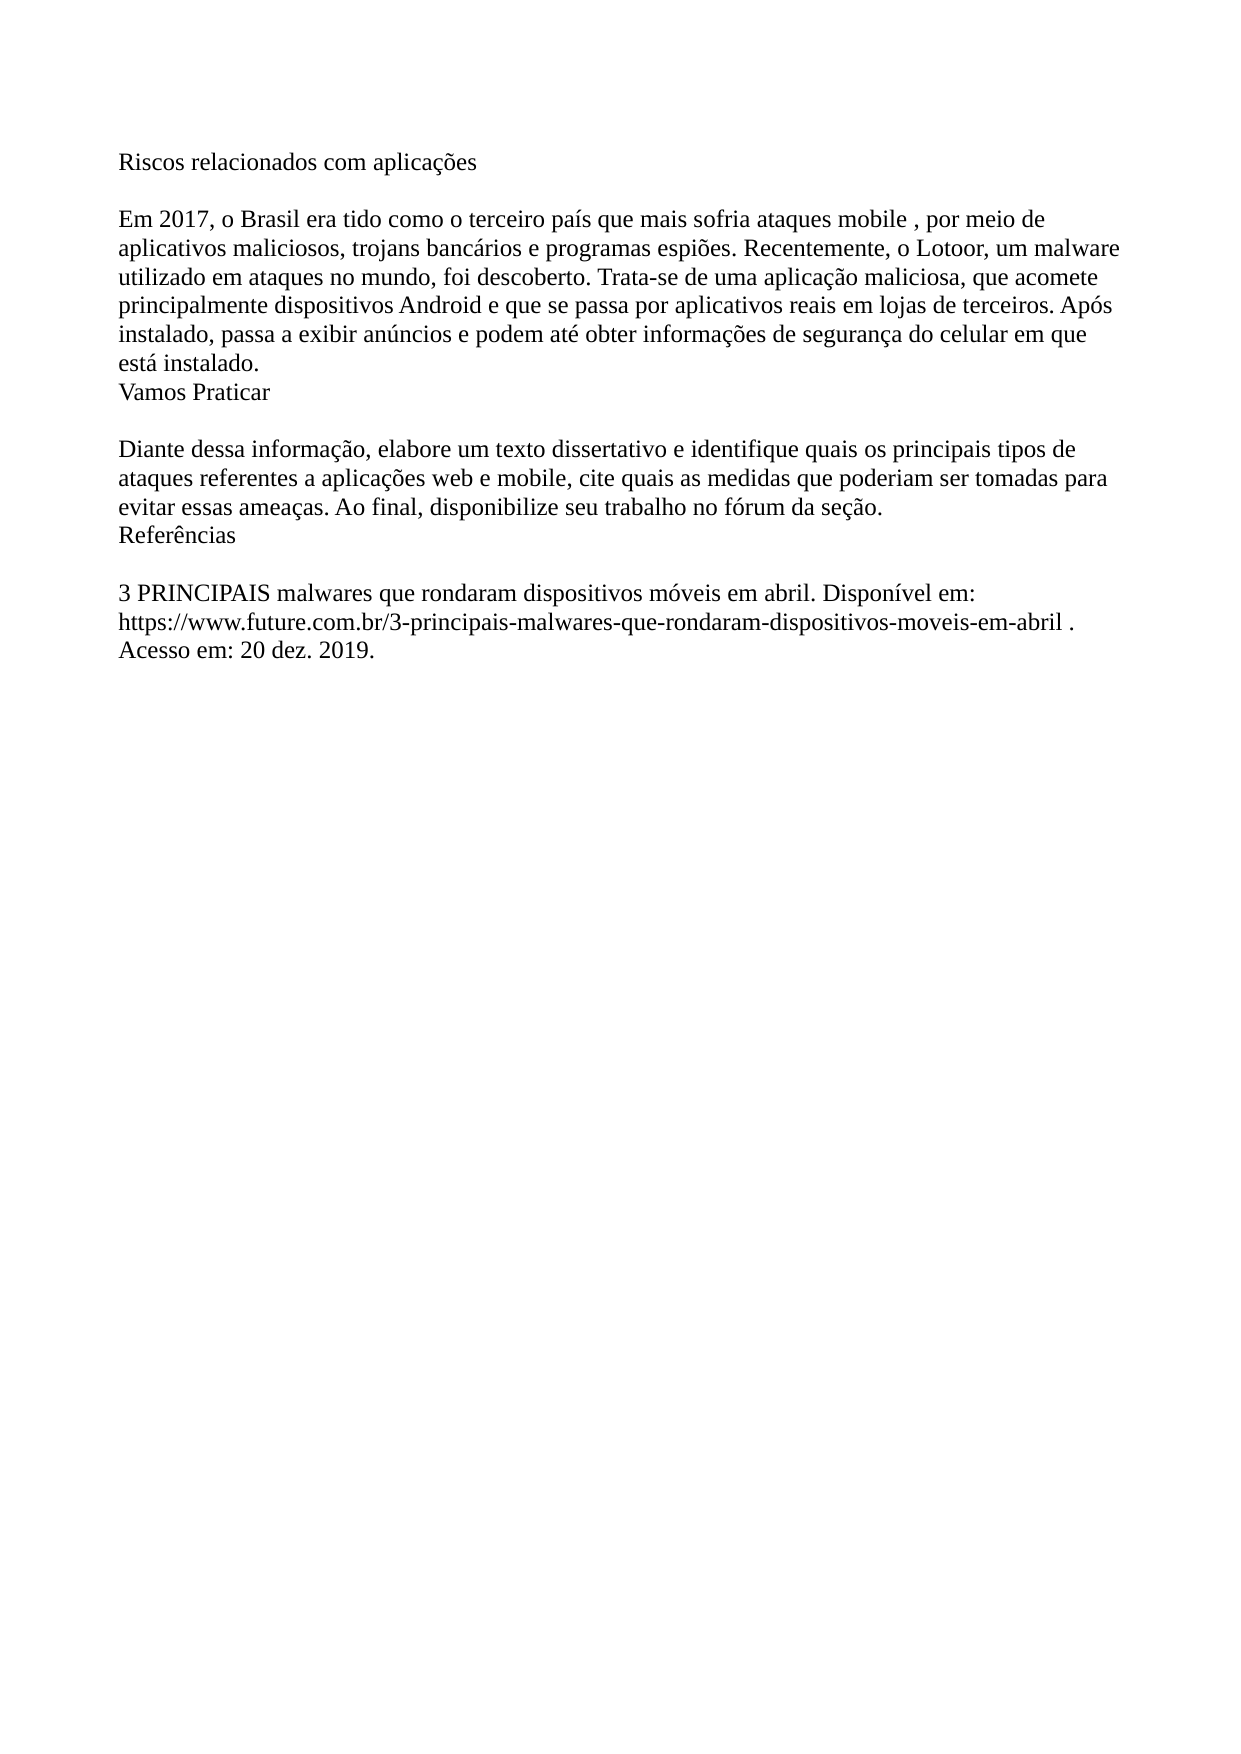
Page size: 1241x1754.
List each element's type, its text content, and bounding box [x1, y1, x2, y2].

text 3 PRINCIPAIS malwares que rondaram dispositivos móveis em abril. Disponível em: https://www.future.com.br/3-principais-malwares-que-rondaram-dispositivos-moveis-em-abril . Acesso em: 20 dez. 2019. [118, 578, 1122, 664]
text Referências [118, 521, 1122, 549]
text Riscos relacionados com aplicações [118, 147, 1122, 176]
text Em 2017, o Brasil era tido como o terceiro país que mais sofria ataques mobile , por meio de aplicativos maliciosos, trojans bancários e programas espiões. Recentemente, o Lotoor, um malware utilizado em ataques no mundo, foi descoberto. Trata-se de uma aplicação maliciosa, que acomete principalmente dispositivos Android e que se passa por aplicativos reais em lojas de terceiros. Após instalado, passa a exibir anúncios e podem até obter informações de segurança do celular em que está instalado. [118, 204, 1122, 377]
text Vamos Praticar [118, 377, 1122, 406]
text Diante dessa informação, elabore um texto dissertativo e identifique quais os principais tipos de ataques referentes a aplicações web e mobile, cite quais as medidas que poderiam ser tomadas para evitar essas ameaças. Ao final, disponibilize seu trabalho no fórum da seção. [118, 434, 1122, 521]
